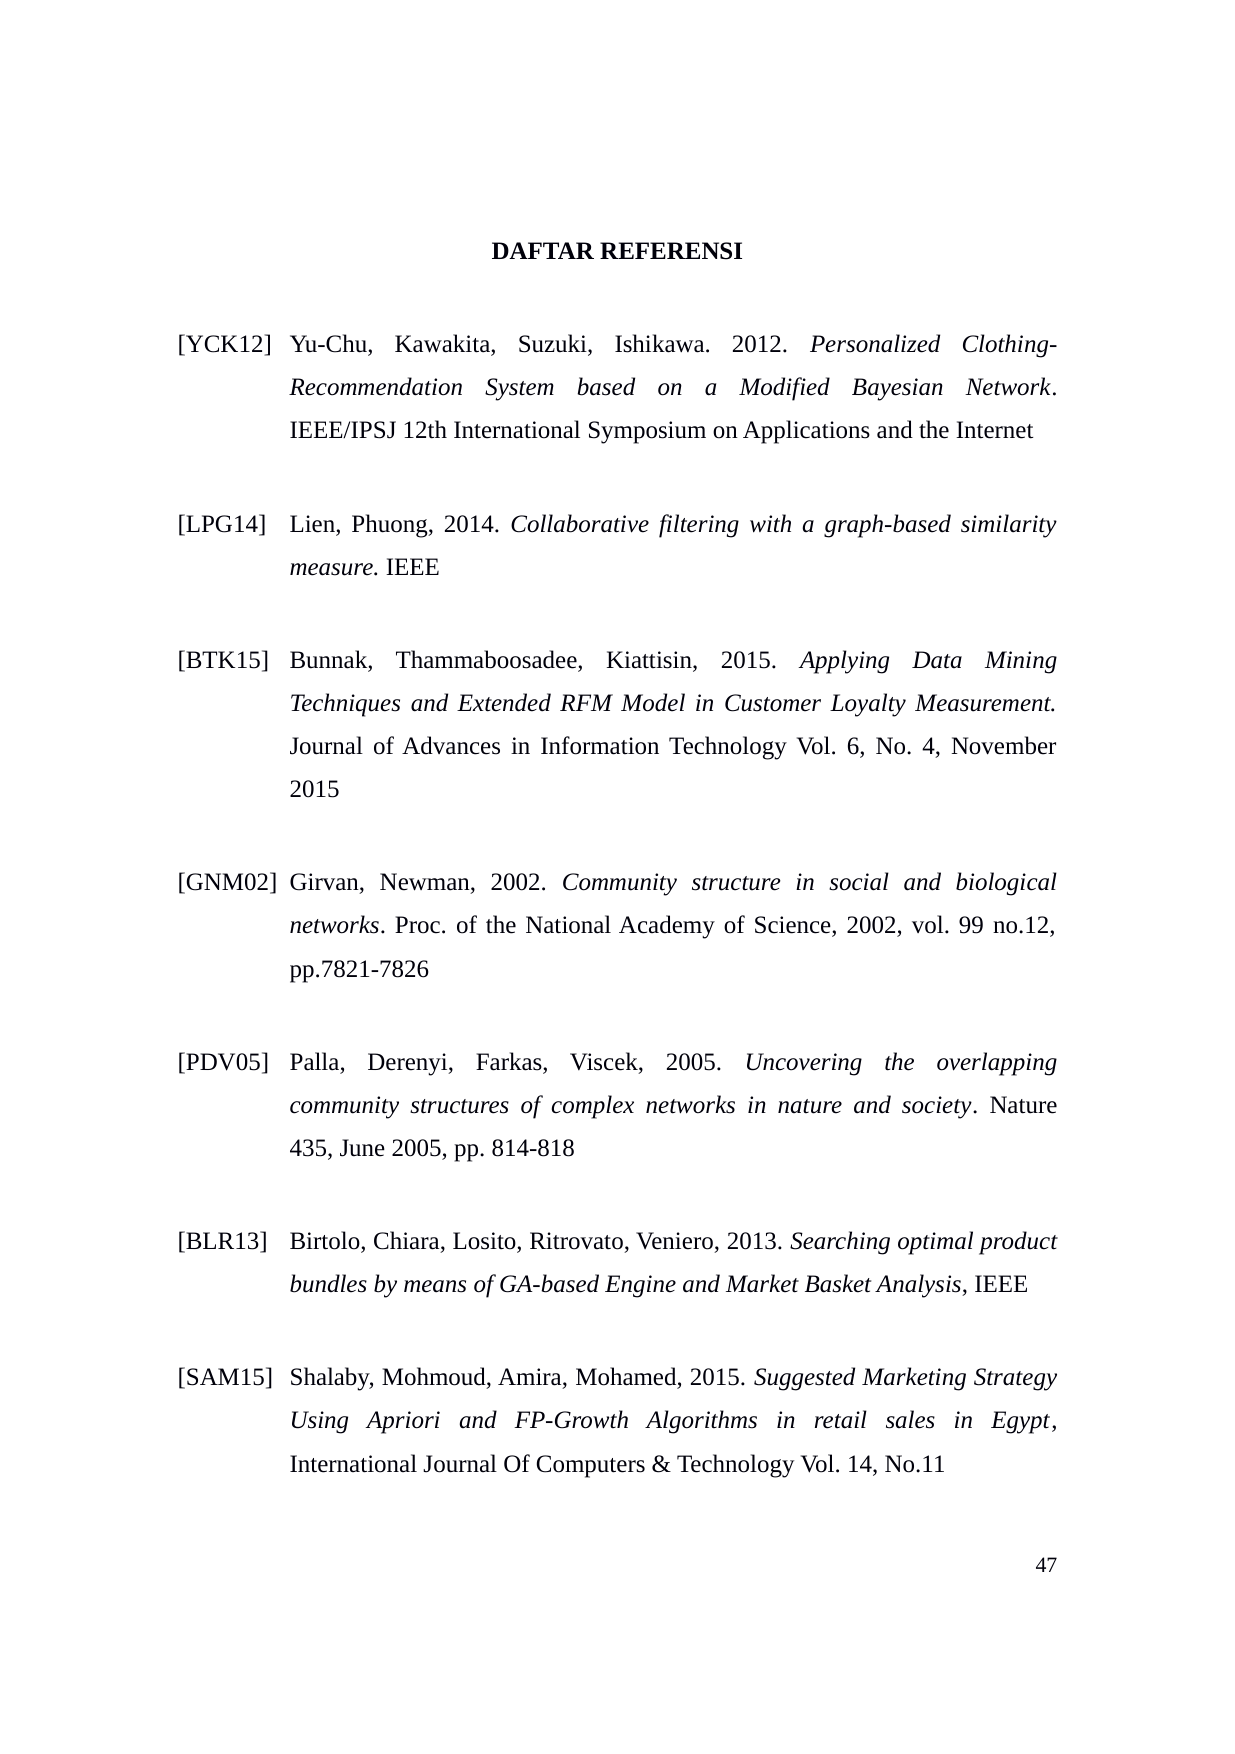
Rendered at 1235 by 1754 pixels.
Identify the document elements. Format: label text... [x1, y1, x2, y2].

text [YCK12] Yu-Chu, Kawakita, Suzuki, Ishikawa. 2012. Personalized Clothing-Recommendation System based on a Modified Bayesian Network. IEEE/IPSJ 12th International Symposium on Applications and the Internet [177, 329, 1057, 444]
subtitle DAFTAR REFERENSI [177, 236, 1057, 265]
text [LPG14] Lien, Phuong, 2014. Collaborative filtering with a graph-based similarity measure. IEEE [177, 509, 1057, 581]
text [BLR13] Birtolo, Chiara, Losito, Ritrovato, Veniero, 2013. Searching optimal product bundles by means of GA-based Engine and Market Basket Analysis, IEEE [177, 1226, 1057, 1298]
text [BTK15] Bunnak, Thammaboosadee, Kiattisin, 2015. Applying Data Mining Techniques and Extended RFM Model in Customer Loyalty Measurement. Journal of Advances in Information Technology Vol. 6, No. 4, November 2015 [177, 645, 1057, 803]
text [SAM15] Shalaby, Mohmoud, Amira, Mohamed, 2015. Suggested Marketing Strategy Using Apriori and FP-Growth Algorithms in retail sales in Egypt, International Journal Of Computers & Technology Vol. 14, No.11 [177, 1362, 1057, 1477]
text [PDV05] Palla, Derenyi, Farkas, Viscek, 2005. Uncovering the overlapping community structures of complex networks in nature and society. Nature 435, June 2005, pp. 814-818 [177, 1047, 1057, 1162]
text [GNM02] Girvan, Newman, 2002. Community structure in social and biological networks. Proc. of the National Academy of Science, 2002, vol. 99 no.12, pp.7821-7826 [177, 867, 1057, 982]
